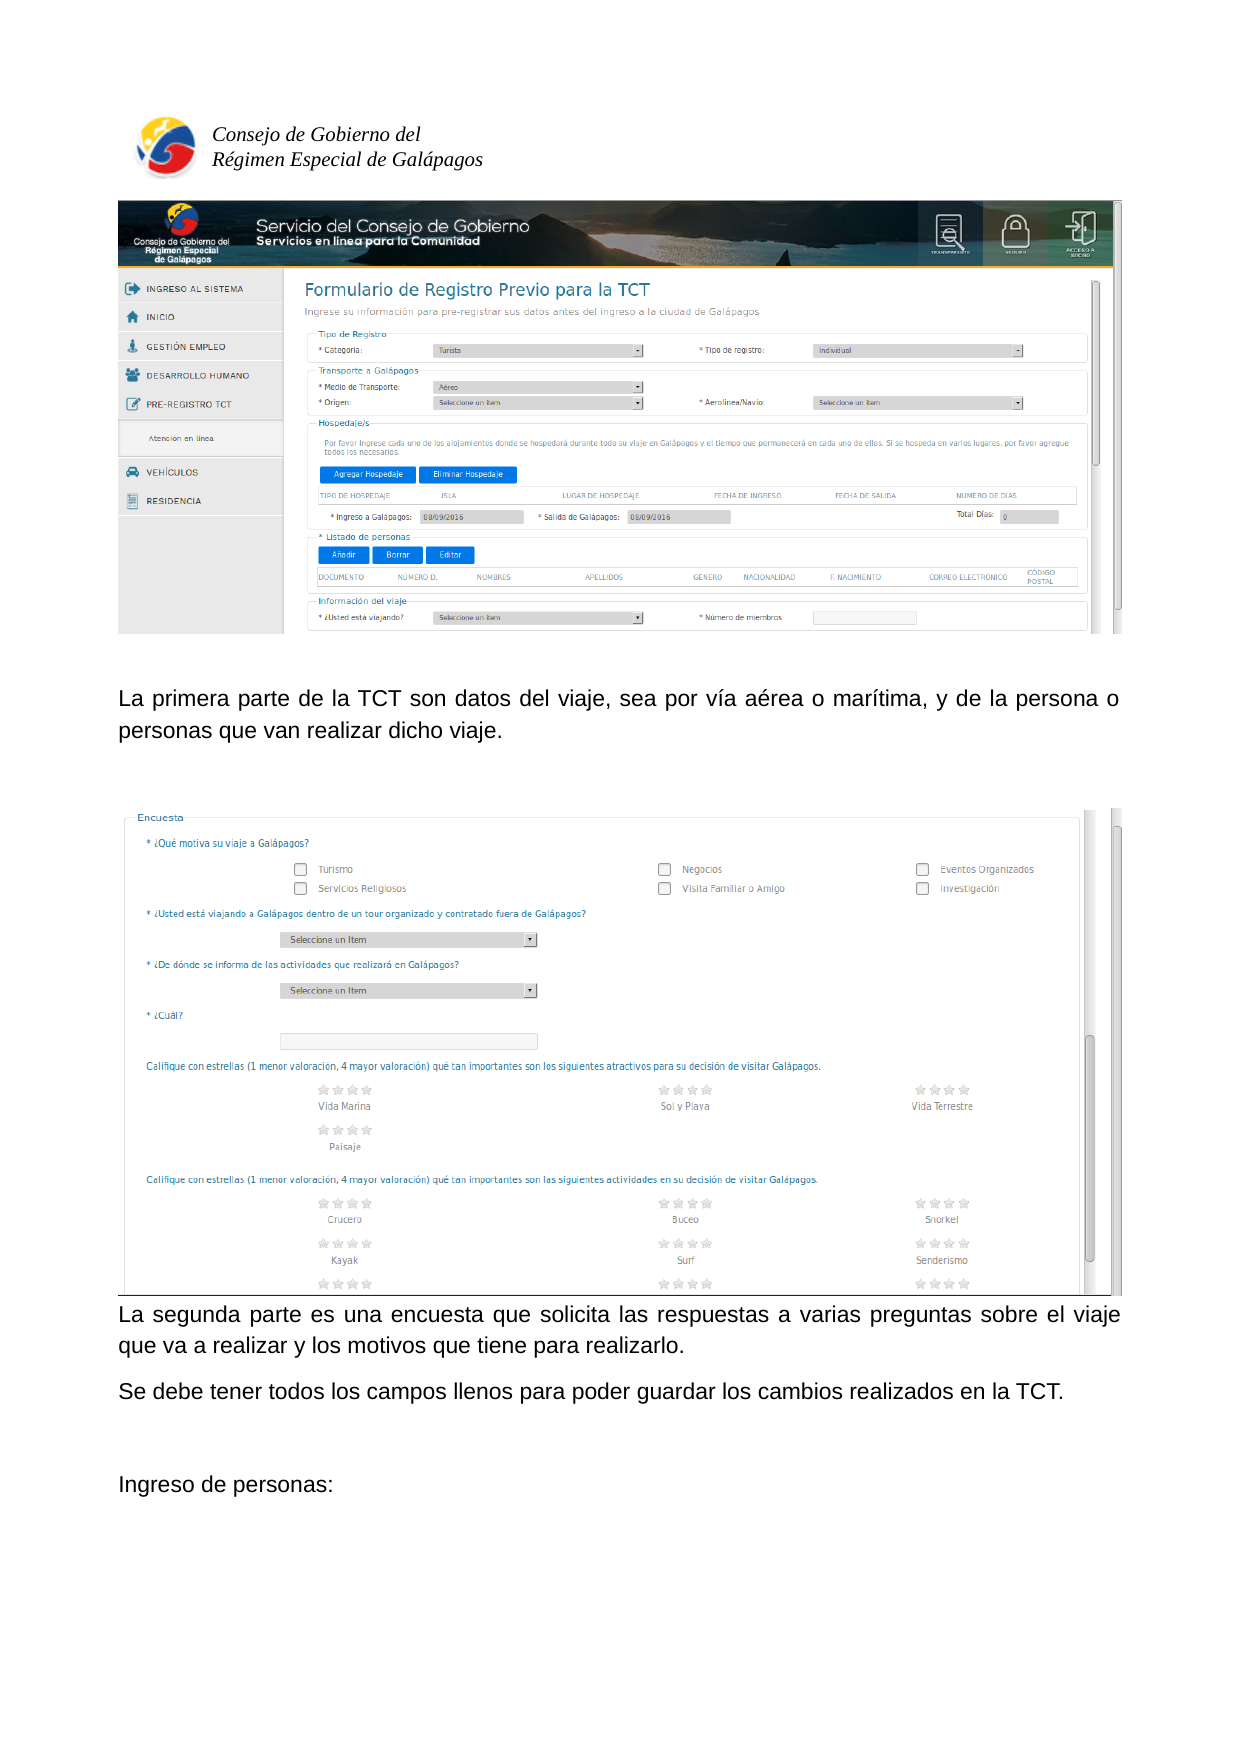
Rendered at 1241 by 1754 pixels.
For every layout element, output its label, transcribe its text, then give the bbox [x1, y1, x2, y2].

picture [118, 808, 1123, 1296]
picture [118, 200, 1123, 634]
picture [129, 113, 208, 179]
text Se debe tener todos los campos llenos para poder guardar los cambios realizados en la TCT. [118, 1378, 1122, 1405]
text Ingreso de personas: [118, 1471, 1122, 1497]
text La segunda parte es una encuesta que solicita las respuestas a varias preguntas sobre el viaje que va a realizar y los motivos que tiene para realizarlo. [118, 1296, 1122, 1358]
text La primera parte de la TCT son datos del viaje, sea por vía aérea o marítima, y de la persona o personas que van realizar dicho viaje. [118, 685, 1122, 743]
